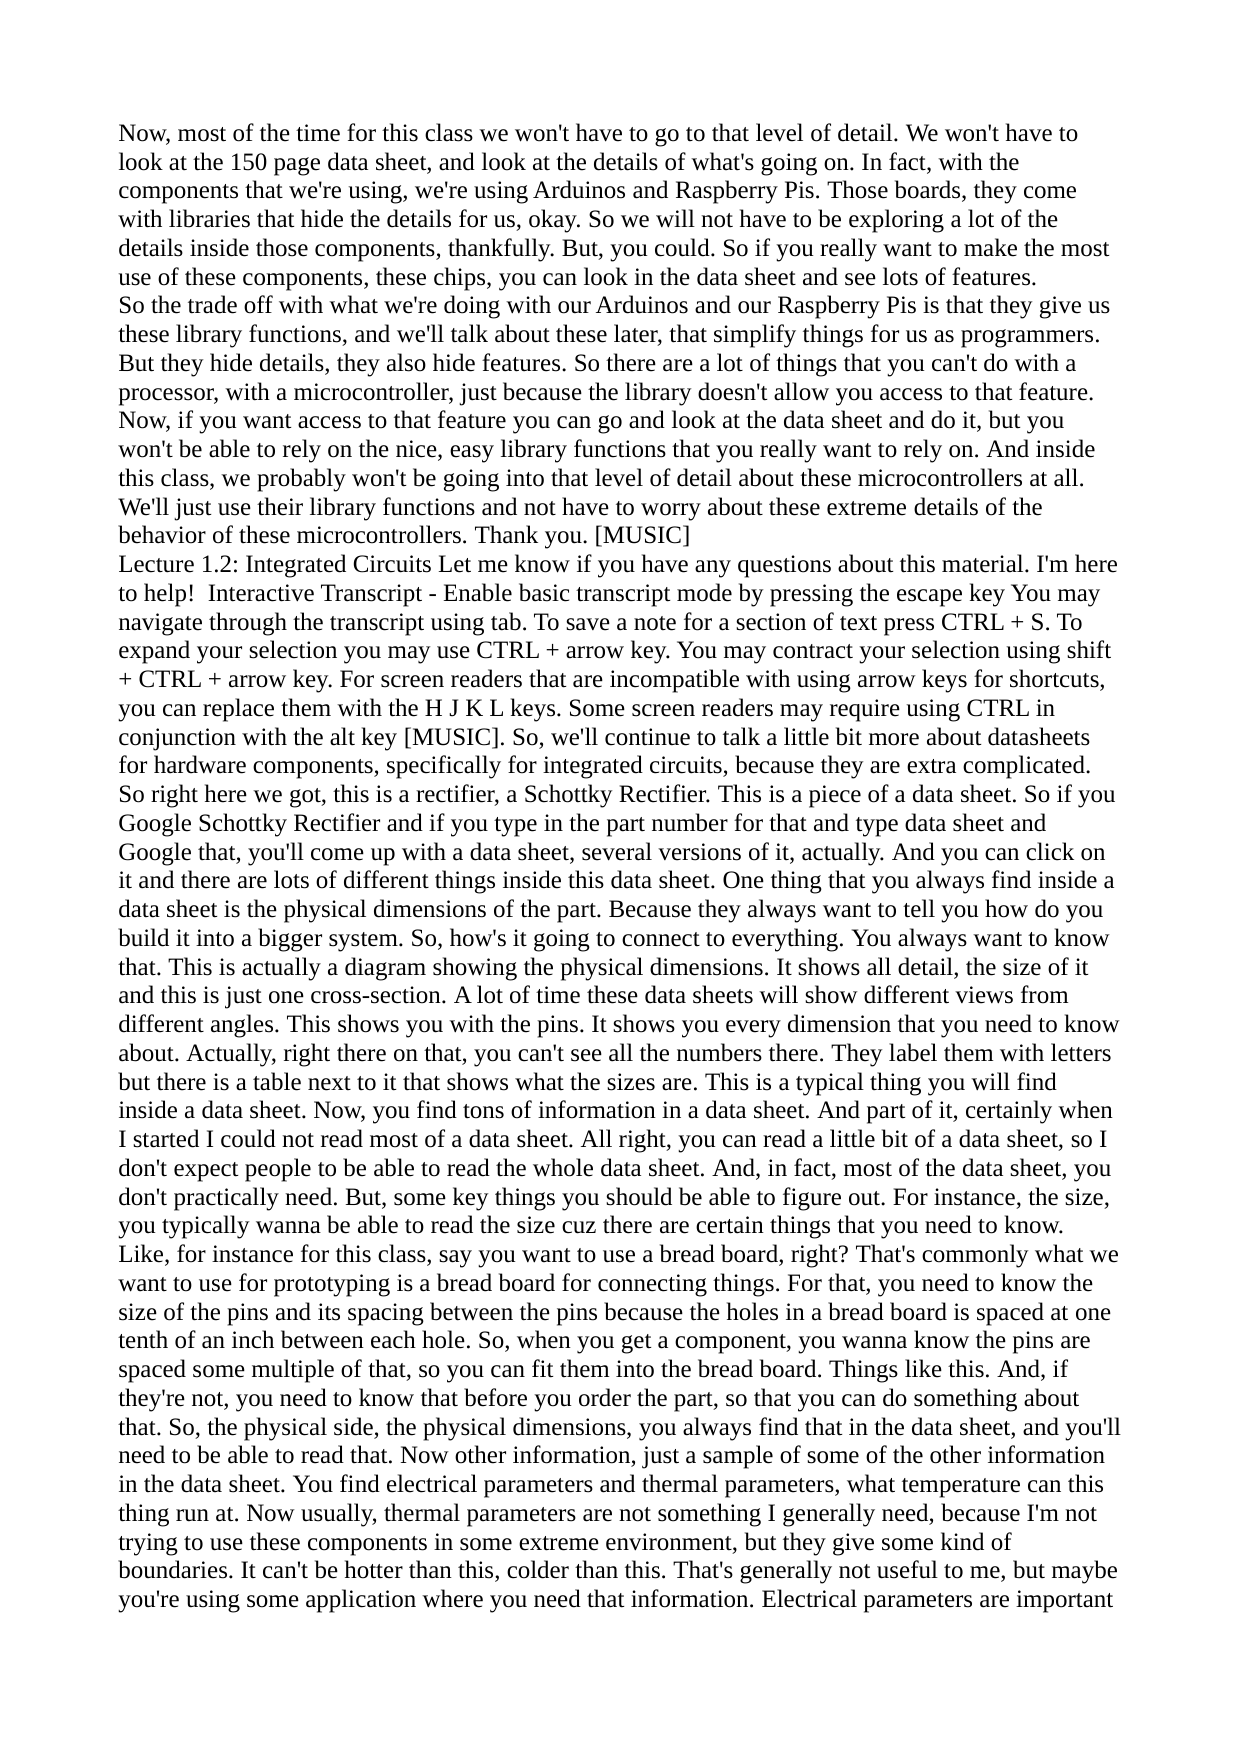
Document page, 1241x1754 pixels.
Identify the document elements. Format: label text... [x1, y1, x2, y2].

text ​So the trade off with what we're doing with our Arduinos and ​our Raspberry Pis is that they give us these library functions, and ​we'll talk about these later, that simplify things for us as programmers. ​But they hide details, they also hide features. ​So there are a lot of things that you can't do with a processor, ​with a microcontroller, ​just because the library doesn't allow you access to that feature. ​Now, if you want access to that feature you can go and ​look at the data sheet and do it, but you won't be able to rely on the nice, ​easy library functions that you really want to rely on. ​And inside this class, we probably won't be going into that level of detail about ​these microcontrollers at all. ​We'll just use their library functions and not have to worry about these extreme ​details of the behavior of these microcontrollers. ​Thank you. [MUSIC] [118, 291, 1122, 549]
text Lecture 1.2: Integrated Circuits Let me know if you have any questions about this material. I'm here to help! ​ Interactive Transcript - Enable basic transcript mode by pressing the escape key You may navigate through the transcript using tab. To save a note for a section of text press CTRL + S. To expand your selection you may use CTRL + arrow key. You may contract your selection using shift + CTRL + arrow key. For screen readers that are incompatible with using arrow keys for shortcuts, you can replace them with the H J K L keys. Some screen readers may require using CTRL in conjunction with the alt key ​[MUSIC]. ​So, we'll continue to talk a little bit more about datasheets for ​hardware components, specifically for integrated circuits, ​because they are extra complicated. ​So right here we got, this is a rectifier, a Schottky Rectifier. ​This is a piece of a data sheet. ​So if you Google Schottky Rectifier and if you type in the part number for that and ​type data sheet and Google that, you'll come up with a data sheet, ​several versions of it, actually. ​And you can click on it and ​there are lots of different things inside this data sheet. ​One thing that you always find inside a data sheet ​is the physical dimensions of the part. ​Because they always want to tell you how do you build it into a bigger system. ​So, how's it going to connect to everything. ​You always want to know that. ​This is actually a diagram showing the physical dimensions. ​It shows all detail, the size of it and this is just one cross-section. ​A lot of time these data sheets will show different views from different angles. ​This shows you with the pins. ​It shows you every dimension that you need to know about. ​Actually, right there on that, you can't see all the numbers there. ​They label them with letters but ​there is a table next to it that shows what the sizes are. ​This is a typical thing you will find inside a data sheet. ​Now, you find tons of information in a data sheet. ​And part of it, certainly when I started I could not read most of a data sheet. ​All right, you can read a little bit of a data sheet, ​so I don't expect people to be able to read the whole data sheet. ​And, in fact, most of the data sheet, you don't practically need. ​But, some key things you should be able to figure out. ​For instance, the size, you typically wanna be able to read the size cuz ​there are certain things that you need to know. ​Like, for instance for this class, say you want to use a bread board, right? ​That's commonly what we want to use for prototyping is a bread board for ​connecting things. ​For that, you need to know the size of the pins and ​its spacing between the pins because the holes in a bread board is spaced at ​one tenth of an inch between each hole. ​So, when you get a component, you wanna know the pins are spaced some multiple of ​that, so you can fit them into the bread board. ​Things like this. ​And, if they're not, you need to know that before you order the part, so ​that you can do something about that. ​So, the physical side, the physical dimensions, ​you always find that in the data sheet, and you'll need to be able to read that. ​Now other information, ​just a sample of some of the other information in the data sheet. ​You find electrical parameters and ​thermal parameters, what temperature can this thing run at. ​Now usually, thermal parameters are not something I generally need, ​because I'm not trying to use these components in some extreme environment, ​but they give some kind of boundaries. ​It can't be hotter than this, colder than this. ​That's generally not useful to me, ​but maybe you're using some application where you need that information. ​Electrical parameters are important [118, 549, 1122, 1613]
text ​Now, most of the time for this class we won't have to go to that level of detail. ​We won't have to look at the 150 page data sheet, and ​look at the details of what's going on. ​In fact, with the components that we're using, we're using Arduinos and ​Raspberry Pis. ​Those boards, they come with libraries that hide the details for us, okay. ​So we will not have to be exploring ​a lot of the details inside those components, thankfully. ​But, you could. ​So if you really want to make the most use of these components, these chips, ​you can look in the data sheet and see lots of features. [118, 118, 1122, 291]
